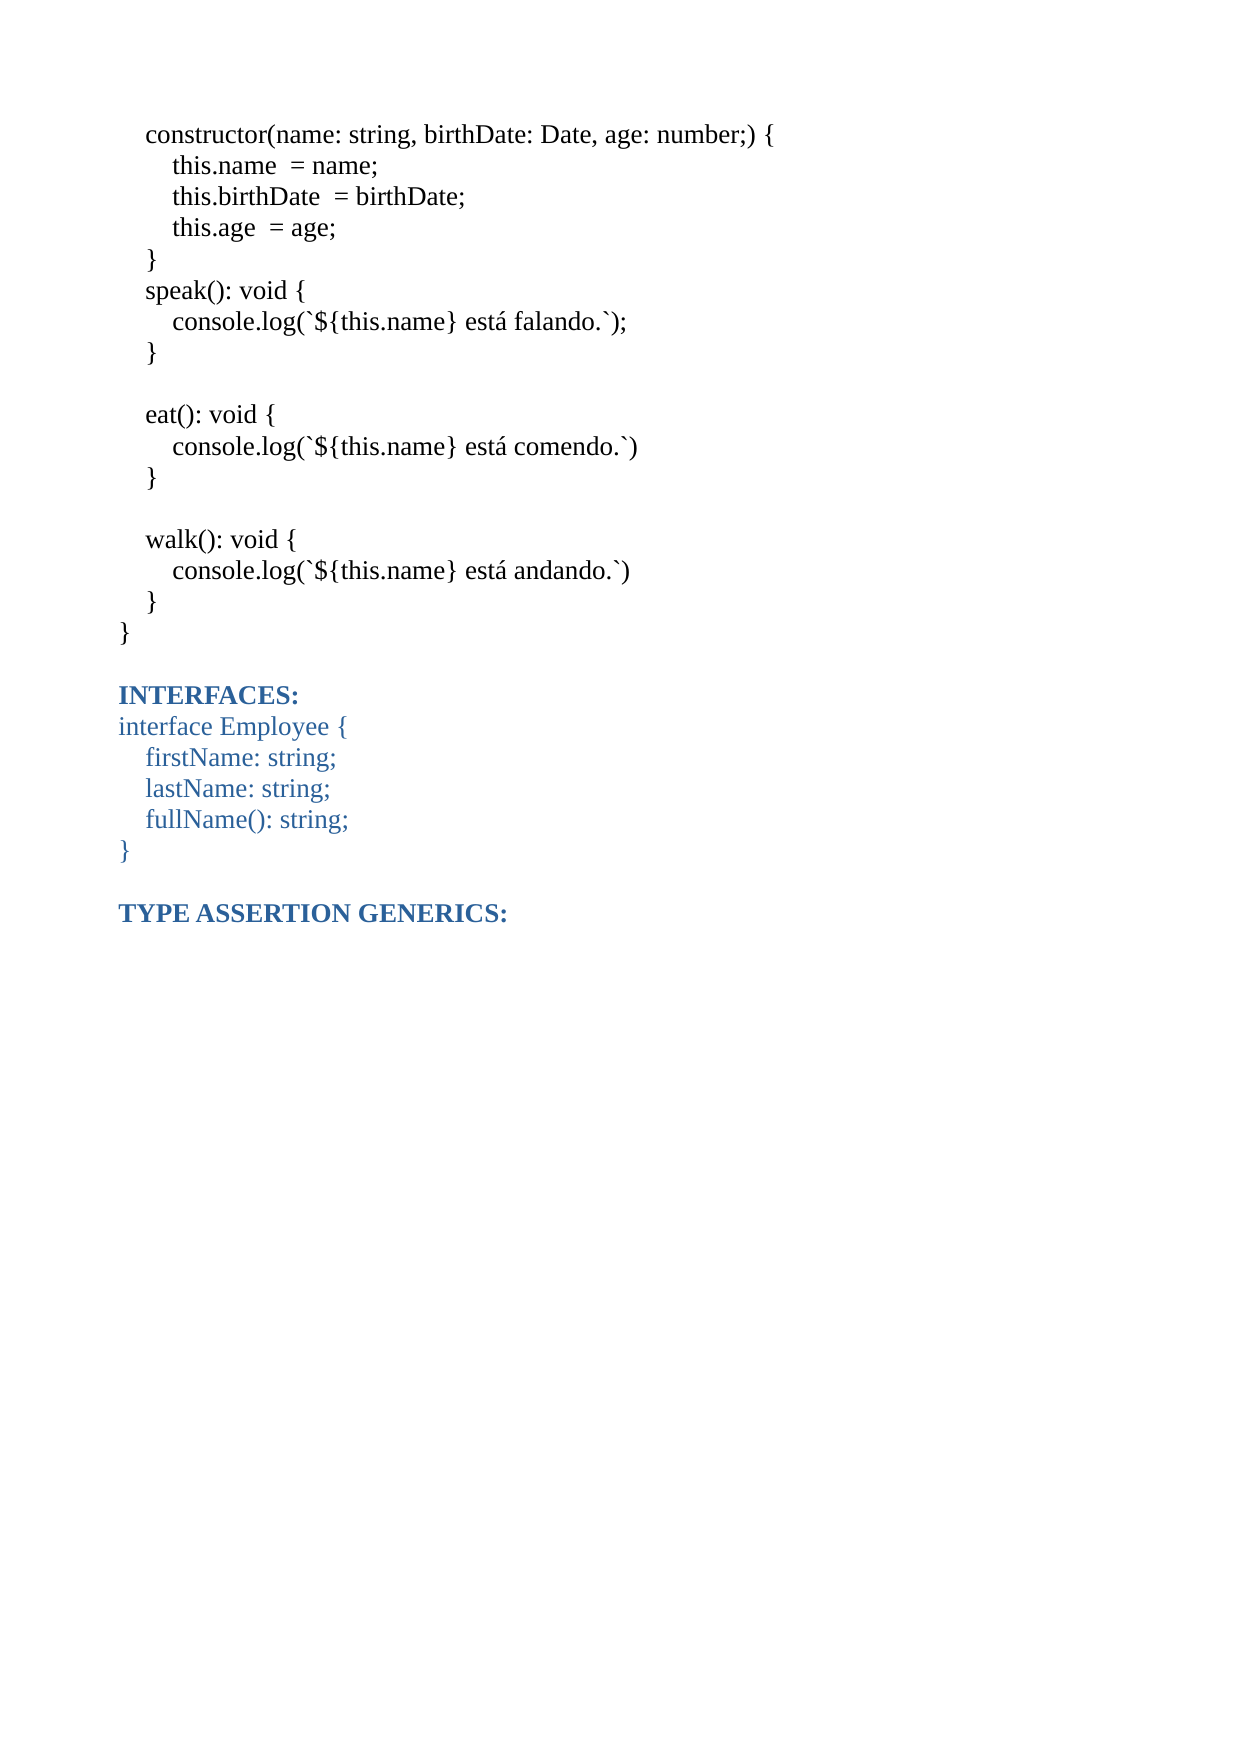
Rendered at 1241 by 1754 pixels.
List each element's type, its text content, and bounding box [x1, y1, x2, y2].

text interface Employee { [118, 710, 1122, 741]
text firstName: string; [118, 741, 1122, 772]
text fullName(): string; [118, 803, 1122, 834]
text this.birthDate = birthDate; [118, 180, 1122, 212]
text console.log(`${this.name} está comendo.`) [118, 429, 1122, 461]
text constructor(name: string, birthDate: Date, age: number;) { [118, 118, 1122, 149]
text } [118, 336, 1122, 367]
text } [118, 243, 1122, 274]
text console.log(`${this.name} está falando.`); [118, 305, 1122, 336]
text } [118, 834, 1122, 866]
text walk(): void { [118, 523, 1122, 554]
text INTERFACES: [118, 679, 1122, 710]
text console.log(`${this.name} está andando.`) [118, 554, 1122, 585]
text TYPE ASSERTION GENERICS: [118, 897, 1122, 928]
text speak(): void { [118, 274, 1122, 305]
text } [118, 585, 1122, 616]
text } [118, 461, 1122, 492]
text } [118, 616, 1122, 648]
text eat(): void { [118, 398, 1122, 429]
text this.age = age; [118, 212, 1122, 243]
text lastName: string; [118, 772, 1122, 803]
text this.name = name; [118, 149, 1122, 180]
